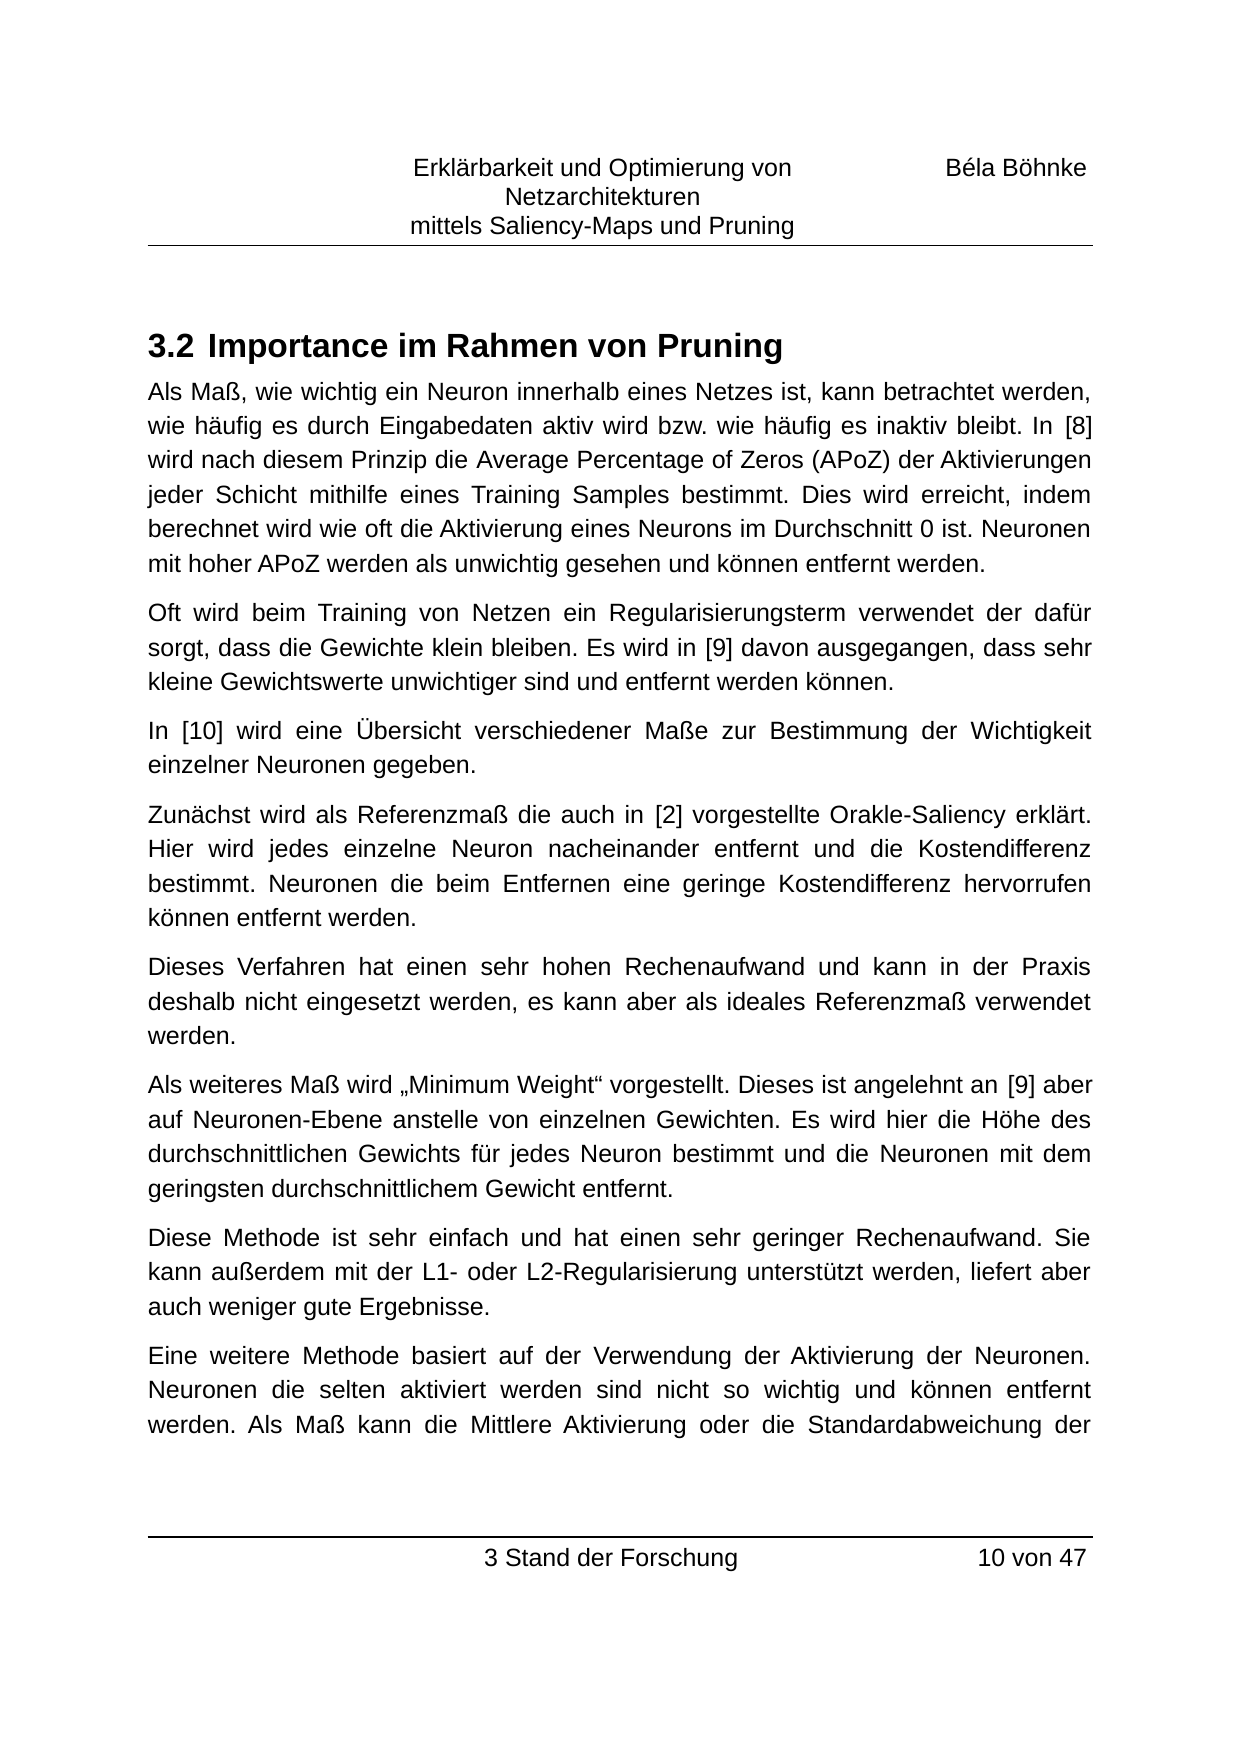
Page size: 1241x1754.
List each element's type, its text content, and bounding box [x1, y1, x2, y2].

subtitle Importance im Rahmen von Pruning [148, 325, 1093, 364]
text Als Maß, wie wichtig ein Neuron innerhalb eines Netzes ist, kann betrachtet werden, wie häufig es durch Eingabedaten aktiv wird bzw. wie häufig es inaktiv bleibt. In [8] wird nach diesem Prinzip die Average Percentage of Zeros (APoZ) der Aktivierungen jeder Schicht mithilfe eines Training Samples bestimmt. Dies wird erreicht, indem berechnet wird wie oft die Aktivierung eines Neurons im Durchschnitt 0 ist. Neuronen mit hoher APoZ werden als unwichtig gesehen und können entfernt werden. [148, 377, 1093, 578]
text Dieses Verfahren hat einen sehr hohen Rechenaufwand und kann in der Praxis deshalb nicht eingesetzt werden, es kann aber als ideales Referenzmaß verwendet werden. [148, 952, 1093, 1050]
text Eine weitere Methode basiert auf der Verwendung der Aktivierung der Neuronen. Neuronen die selten aktiviert werden sind nicht so wichtig und können entfernt werden. Als Maß kann die Mittlere Aktivierung oder die Standardabweichung der [148, 1341, 1093, 1438]
text In [10] wird eine Übersicht verschiedener Maße zur Bestimmung der Wichtigkeit einzelner Neuronen gegeben. [148, 716, 1093, 779]
text Zunächst wird als Referenzmaß die auch in [2] vorgestellte Orakle-Saliency erklärt. Hier wird jedes einzelne Neuron nacheinander entfernt und die Kostendifferenz bestimmt. Neuronen die beim Entfernen eine geringe Kostendifferenz hervorrufen können entfernt werden. [148, 799, 1093, 932]
text Als weiteres Maß wird „Minimum Weight“ vorgestellt. Dieses ist angelehnt an [9] aber auf Neuronen-Ebene anstelle von einzelnen Gewichten. Es wird hier die Höhe des durchschnittlichen Gewichts für jedes Neuron bestimmt und die Neuronen mit dem geringsten durchschnittlichem Gewicht entfernt. [148, 1070, 1093, 1202]
text Diese Methode ist sehr einfach und hat einen sehr geringer Rechenaufwand. Sie kann außerdem mit der L1- oder L2-Regularisierung unterstützt werden, liefert aber auch weniger gute Ergebnisse. [148, 1223, 1093, 1320]
text Oft wird beim Training von Netzen ein Regularisierungsterm verwendet der dafür sorgt, dass die Gewichte klein bleiben. Es wird in [9] davon ausgegangen, dass sehr kleine Gewichtswerte unwichtiger sind und entfernt werden können. [148, 598, 1093, 696]
